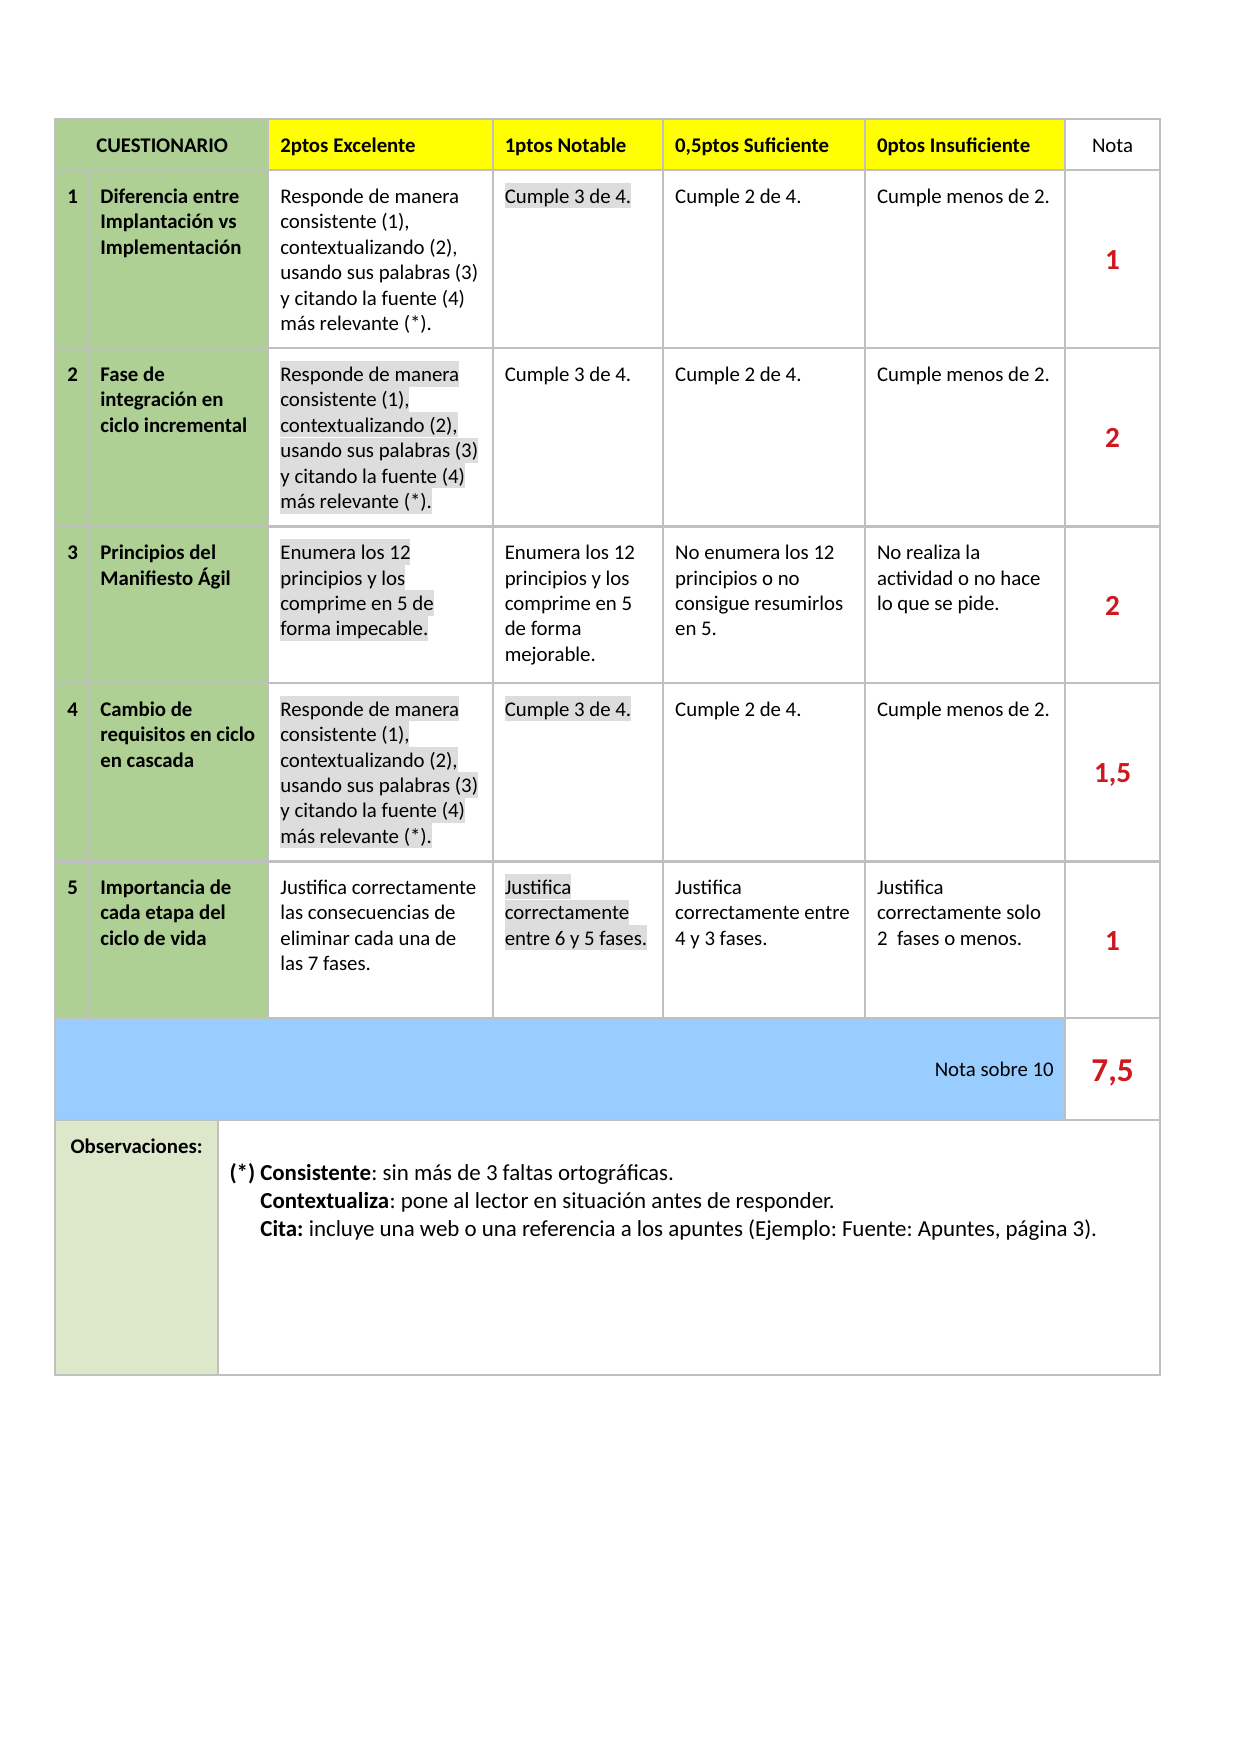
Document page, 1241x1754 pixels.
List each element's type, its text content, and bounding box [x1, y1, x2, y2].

table_header 0ptos Insuficiente [866, 120, 1064, 169]
table_cell Cumple menos de 2. [866, 684, 1064, 860]
table_cell 2 [1066, 528, 1159, 682]
table_cell Justifica correctamente las consecuencias de eliminar cada una de las 7 fases. [269, 863, 492, 1017]
table_header CUESTIONARIO [56, 120, 267, 169]
table_cell 5 [56, 863, 88, 1017]
table_cell Cumple 2 de 4. [664, 349, 864, 525]
table_header 1ptos Notable [494, 120, 662, 169]
table_cell Principios del Manifiesto Ágil [90, 528, 267, 682]
table_cell Cumple 2 de 4. [664, 684, 864, 860]
table_cell 3 [56, 528, 88, 682]
table_cell No realiza la actividad o no hace lo que se pide. [866, 528, 1064, 682]
table_cell Justifica correctamente entre 6 y 5 fases. [494, 863, 662, 1017]
table_cell Enumera los 12 principios y los comprime en 5 de forma mejorable. [494, 528, 662, 682]
table_cell 4 [56, 684, 88, 860]
table_cell 1 [1066, 171, 1159, 347]
table_cell (*) Consistente: sin más de 3 faltas ortográficas. Contextualiza: pone al lector en situación antes de responder. Cita: incluye una web o una referencia a los apuntes (Ejemplo: Fuente: Apuntes, página 3). [219, 1121, 1159, 1374]
table_cell 1 [1066, 863, 1159, 1017]
table_cell Cumple 2 de 4. [664, 171, 864, 347]
table_cell No enumera los 12 principios o no consigue resumirlos en 5. [664, 528, 864, 682]
table_cell Cumple 3 de 4. [494, 684, 662, 860]
table_header 2ptos Excelente [269, 120, 492, 169]
table_cell Responde de manera consistente (1), contextualizando (2), usando sus palabras (3) y citando la fuente (4) más relevante (*). [269, 684, 492, 860]
table_cell 1 [56, 171, 88, 347]
table_cell Responde de manera consistente (1), contextualizando (2), usando sus palabras (3) y citando la fuente (4) más relevante (*). [269, 349, 492, 525]
table_cell Cumple menos de 2. [866, 349, 1064, 525]
table_cell 7,5 [1066, 1019, 1159, 1119]
table_cell Responde de manera consistente (1), contextualizando (2), usando sus palabras (3) y citando la fuente (4) más relevante (*). [269, 171, 492, 347]
table_cell Observaciones: [56, 1121, 217, 1374]
table_cell 2 [56, 349, 88, 525]
table_cell 1,5 [1066, 684, 1159, 860]
table_cell Justifica correctamente solo 2 fases o menos. [866, 863, 1064, 1017]
table_cell Nota sobre 10 [56, 1019, 1064, 1119]
table_cell Diferencia entre Implantación vs Implementación [90, 171, 267, 347]
table_header Nota [1066, 120, 1159, 169]
table_cell Cumple 3 de 4. [494, 349, 662, 525]
table_cell Fase de integración en ciclo incremental [90, 349, 267, 525]
table_cell Justifica correctamente entre 4 y 3 fases. [664, 863, 864, 1017]
table_cell 2 [1066, 349, 1159, 525]
table_cell Importancia de cada etapa del ciclo de vida [90, 863, 267, 1017]
table_header 0,5ptos Suficiente [664, 120, 864, 169]
table_cell Cumple 3 de 4. [494, 171, 662, 347]
table_cell Enumera los 12 principios y los comprime en 5 de forma impecable. [269, 528, 492, 682]
table_cell Cambio de requisitos en ciclo en cascada [90, 684, 267, 860]
table_cell Cumple menos de 2. [866, 171, 1064, 347]
